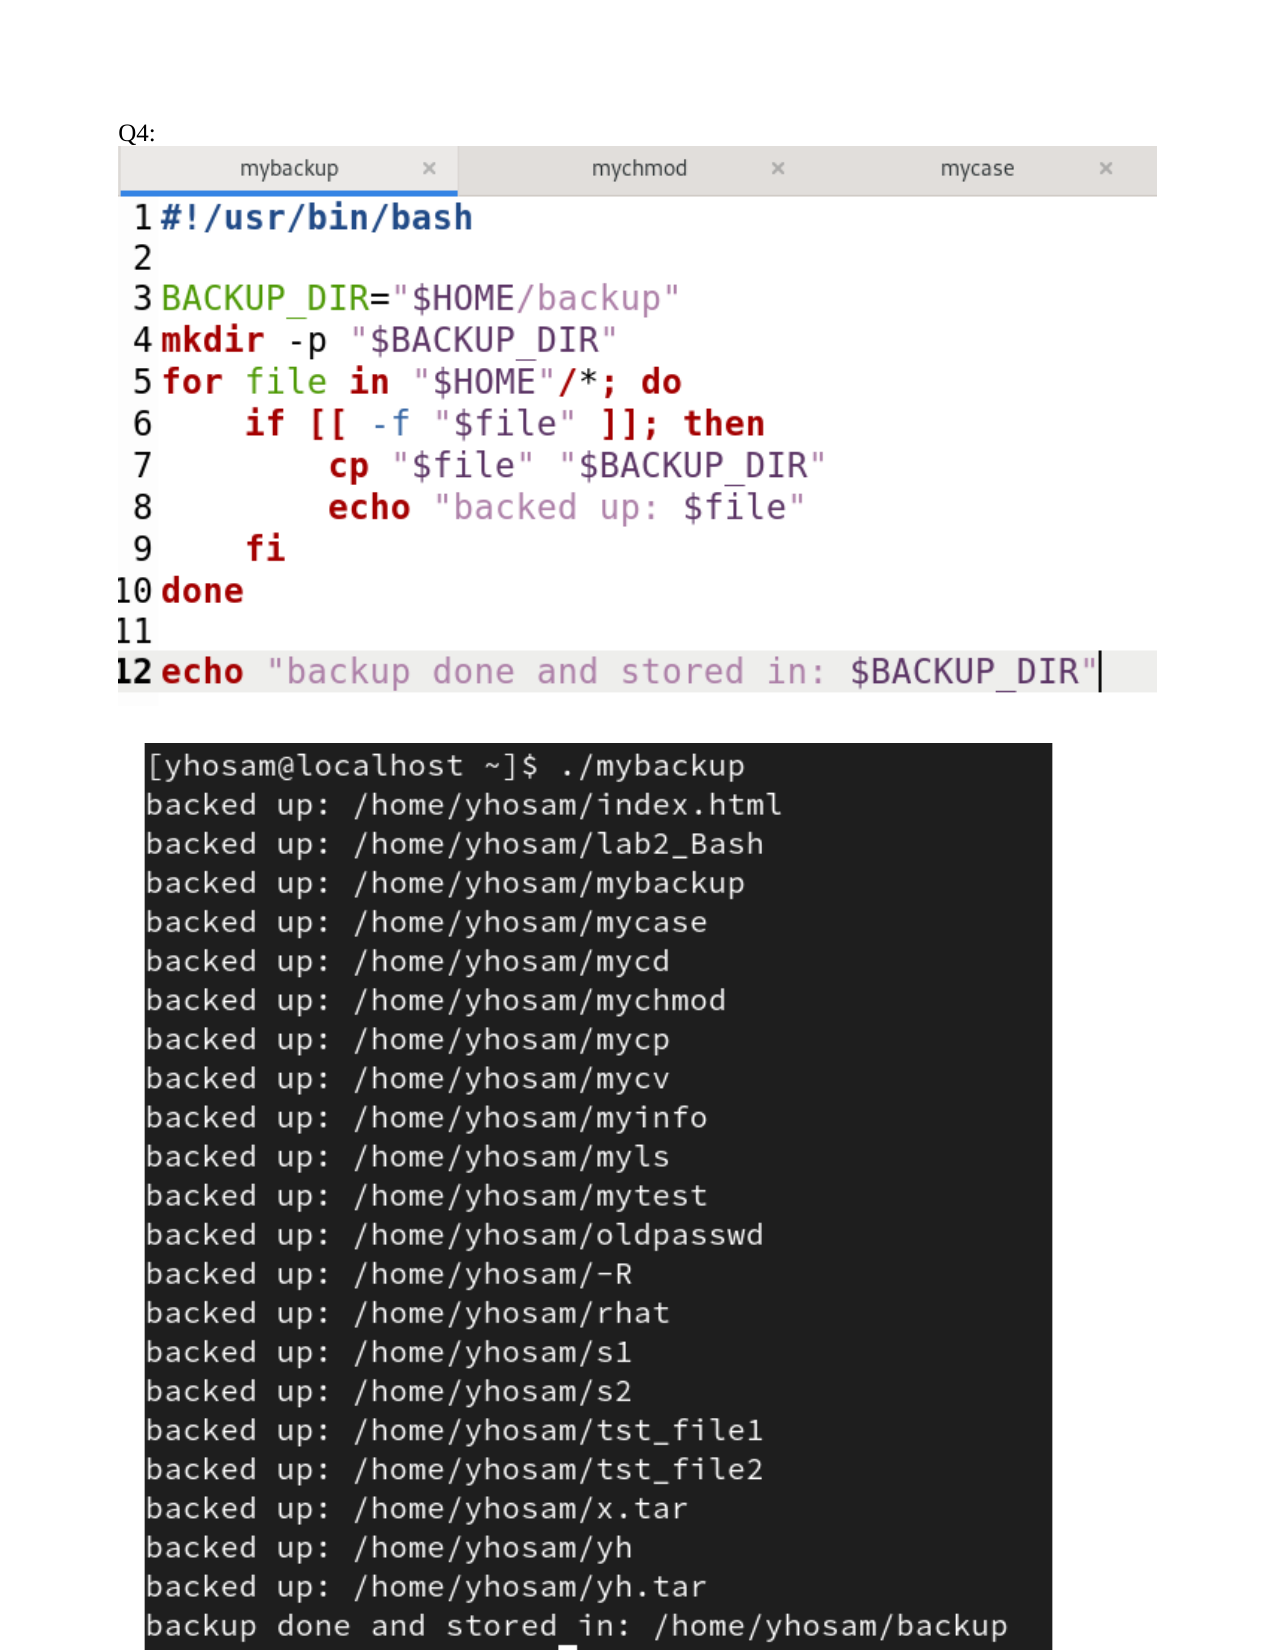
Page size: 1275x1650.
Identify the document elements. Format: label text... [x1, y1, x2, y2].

text Q4: [118, 118, 1157, 146]
picture [118, 146, 1157, 706]
picture [144, 743, 1053, 1650]
